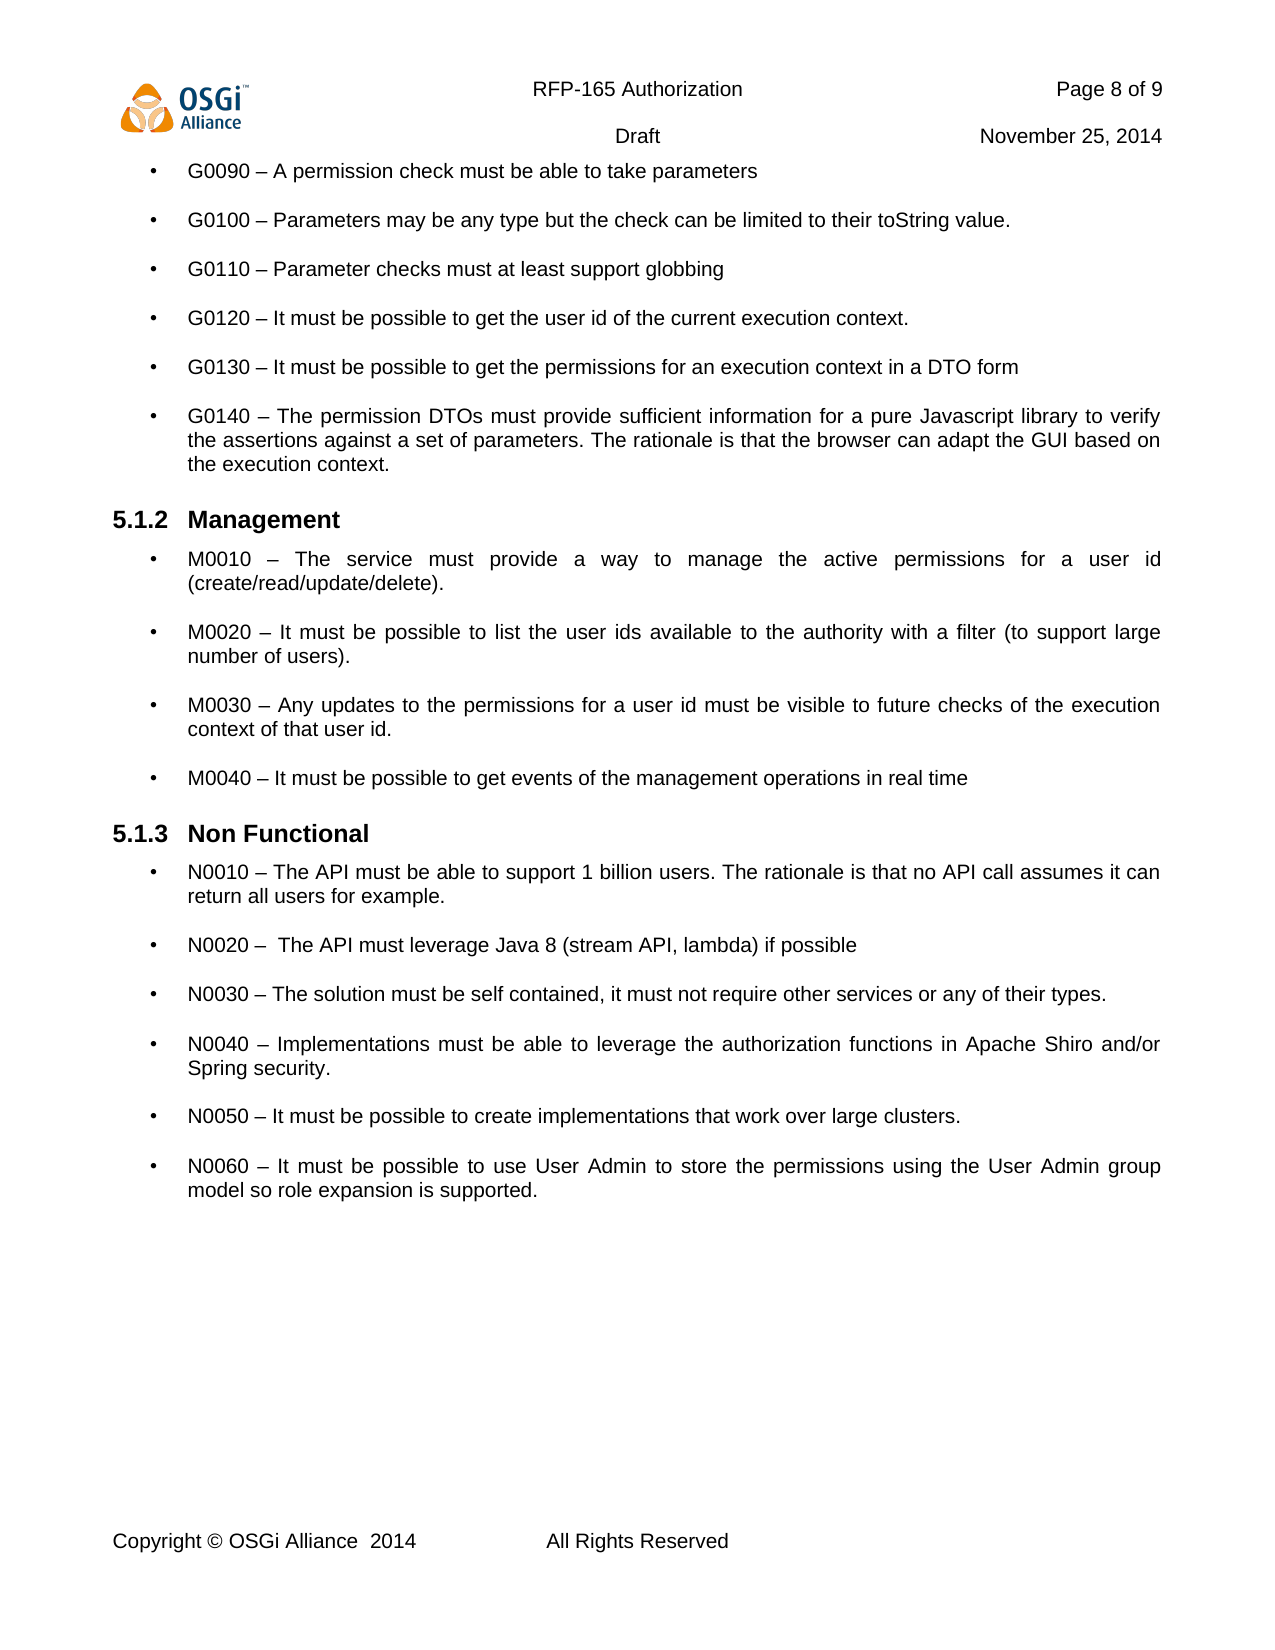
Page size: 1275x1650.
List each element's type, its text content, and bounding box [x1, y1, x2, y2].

list N0040 – Implementations must be able to leverage the authorization functions in Apache Shiro and/or Spring security. [150, 1031, 1162, 1079]
list N0030 – The solution must be self contained, it must not require other services or any of their types. [150, 982, 1162, 1006]
list G0130 – It must be possible to get the permissions for an execution context in a DTO form [150, 355, 1162, 379]
subtitle Management [112, 505, 1162, 534]
list N0060 – It must be possible to use User Admin to store the permissions using the User Admin group model so role expansion is supported. [150, 1153, 1162, 1201]
list M0010 – The service must provide a way to manage the active permissions for a user id (create/read/update/delete). [150, 547, 1162, 595]
list G0100 – Parameters may be any type but the check can be limited to their toString value. [150, 208, 1162, 232]
list G0140 – The permission DTOs must provide sufficient information for a pure Javascript library to verify the assertions against a set of parameters. The rationale is that the browser can adapt the GUI based on the execution context. [150, 404, 1162, 476]
subtitle Non Functional [112, 819, 1162, 848]
list G0120 – It must be possible to get the user id of the current execution context. [150, 306, 1162, 330]
list G0090 – A permission check must be able to take parameters [150, 159, 1162, 183]
list N0020 – The API must leverage Java 8 (stream API, lambda) if possible [150, 933, 1162, 957]
list M0030 – Any updates to the permissions for a user id must be visible to future checks of the execution context of that user id. [150, 693, 1162, 741]
list N0050 – It must be possible to create implementations that work over large clusters. [150, 1104, 1162, 1128]
list G0110 – Parameter checks must at least support globbing [150, 257, 1162, 281]
list N0010 – The API must be able to support 1 billion users. The rationale is that no API call assumes it can return all users for example. [150, 860, 1162, 908]
list M0040 – It must be possible to get events of the management operations in real time [150, 766, 1162, 790]
picture [113, 76, 257, 140]
list M0020 – It must be possible to list the user ids available to the authority with a filter (to support large number of users). [150, 620, 1162, 668]
